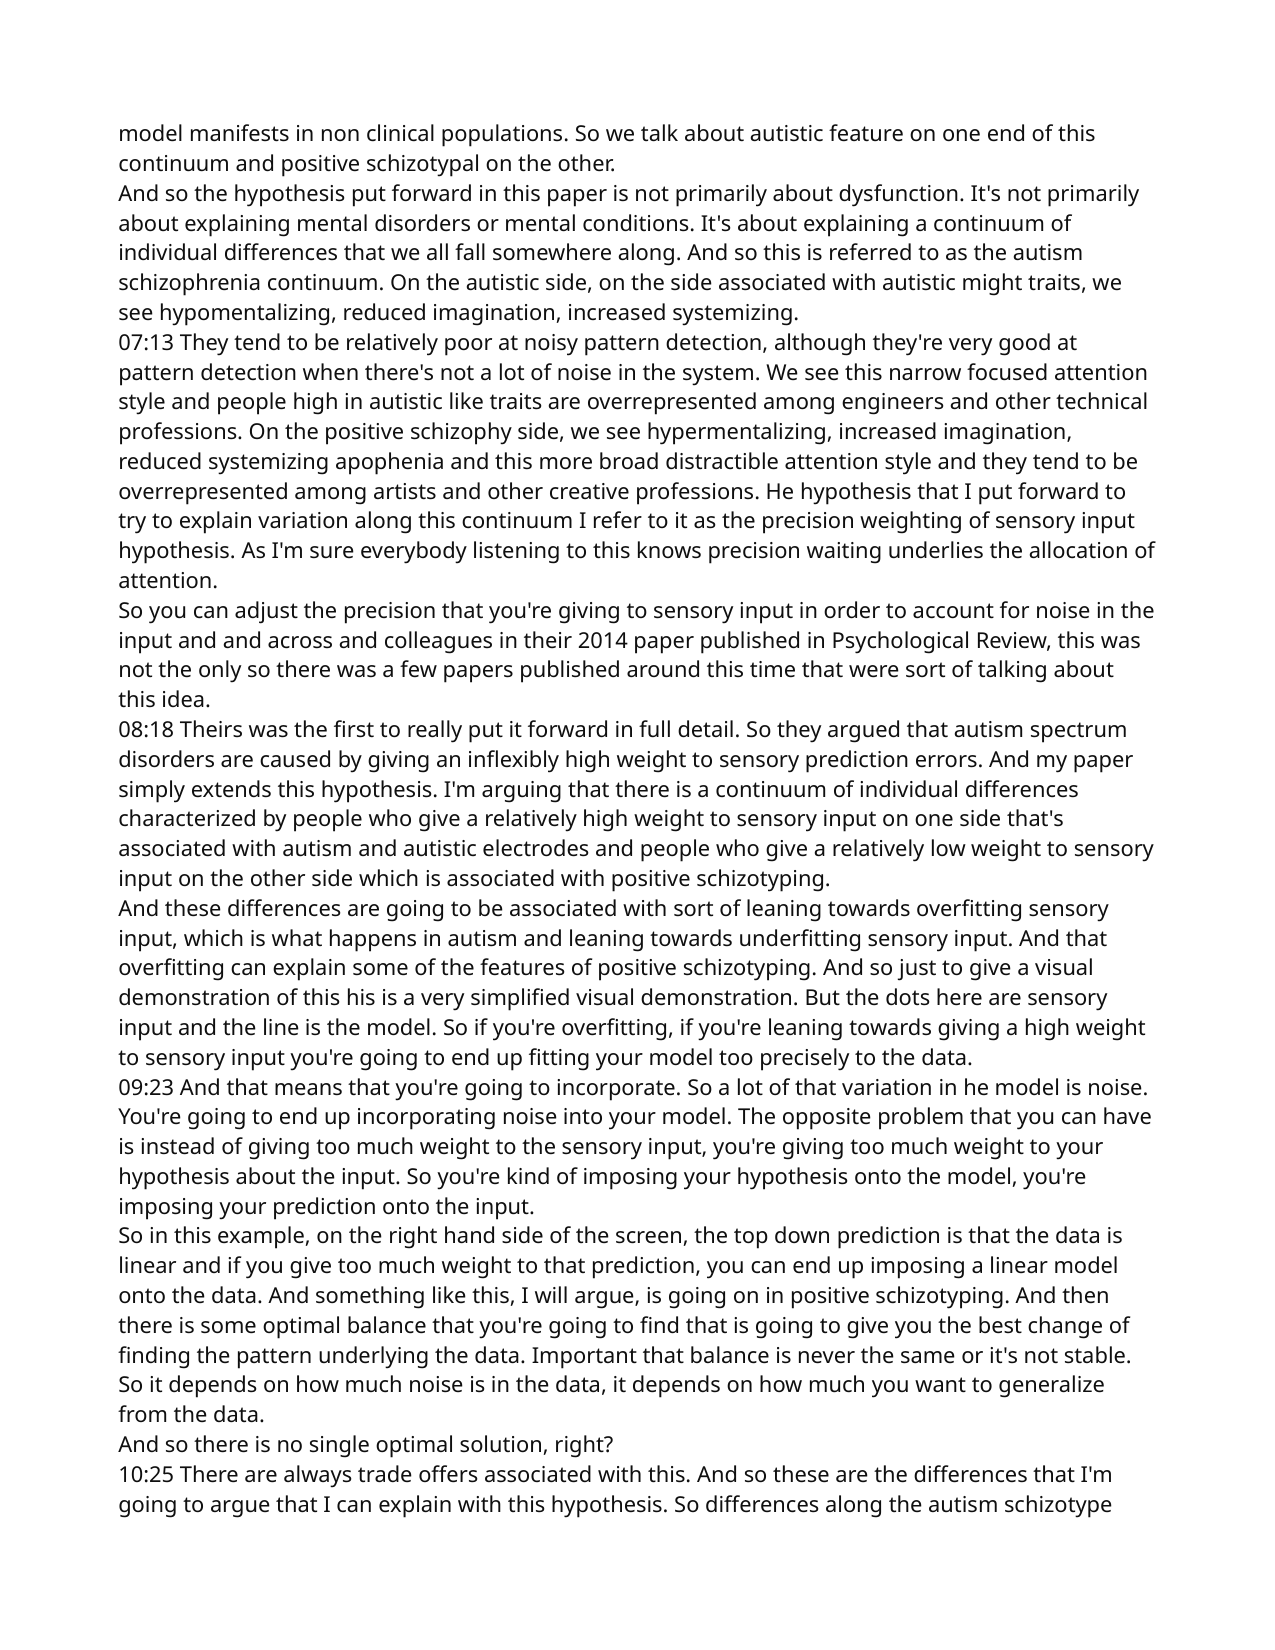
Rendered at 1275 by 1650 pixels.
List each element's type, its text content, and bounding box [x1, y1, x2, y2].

text 09:23 And that means that you're going to incorporate. So a lot of that variation in he model is noise. You're going to end up incorporating noise into your model. The opposite problem that you can have is instead of giving too much weight to the sensory input, you're giving too much weight to your hypothesis about the input. So you're kind of imposing your hypothesis onto the model, you're imposing your prediction onto the input. [118, 1071, 1157, 1220]
text So in this example, on the right hand side of the screen, the top down prediction is that the data is linear and if you give too much weight to that prediction, you can end up imposing a linear model onto the data. And something like this, I will argue, is going on in positive schizotyping. And then there is some optimal balance that you're going to find that is going to give you the best change of finding the pattern underlying the data. Important that balance is never the same or it's not stable. So it depends on how much noise is in the data, it depends on how much you want to generalize from the data. [118, 1220, 1157, 1429]
text 08:18 Theirs was the first to really put it forward in full detail. So they argued that autism spectrum disorders are caused by giving an inflexibly high weight to sensory prediction errors. And my paper simply extends this hypothesis. I'm arguing that there is a continuum of individual differences characterized by people who give a relatively high weight to sensory input on one side that's associated with autism and autistic electrodes and people who give a relatively low weight to sensory input on the other side which is associated with positive schizotyping. [118, 714, 1157, 893]
text So you can adjust the precision that you're giving to sensory input in order to account for noise in the input and and across and colleagues in their 2014 paper published in Psychological Review, this was not the only so there was a few papers published around this time that were sort of talking about this idea. [118, 595, 1157, 714]
text 10:25 There are always trade offers associated with this. And so these are the differences that I'm going to argue that I can explain with this hypothesis. So differences along the autism schizotype [118, 1459, 1157, 1518]
text model manifests in non clinical populations. So we talk about autistic feature on one end of this continuum and positive schizotypal on the other. [118, 118, 1157, 178]
text And so there is no single optimal solution, right? [118, 1429, 1157, 1459]
text And so the hypothesis put forward in this paper is not primarily about dysfunction. It's not primarily about explaining mental disorders or mental conditions. It's about explaining a continuum of individual differences that we all fall somewhere along. And so this is referred to as the autism schizophrenia continuum. On the autistic side, on the side associated with autistic might traits, we see hypomentalizing, reduced imagination, increased systemizing. [118, 178, 1157, 327]
text 07:13 They tend to be relatively poor at noisy pattern detection, although they're very good at pattern detection when there's not a lot of noise in the system. We see this narrow focused attention style and people high in autistic like traits are overrepresented among engineers and other technical professions. On the positive schizophy side, we see hypermentalizing, increased imagination, reduced systemizing apophenia and this more broad distractible attention style and they tend to be overrepresented among artists and other creative professions. He hypothesis that I put forward to try to explain variation along this continuum I refer to it as the precision weighting of sensory input hypothesis. As I'm sure everybody listening to this knows precision waiting underlies the allocation of attention. [118, 327, 1157, 595]
text And these differences are going to be associated with sort of leaning towards overfitting sensory input, which is what happens in autism and leaning towards underfitting sensory input. And that overfitting can explain some of the features of positive schizotyping. And so just to give a visual demonstration of this his is a very simplified visual demonstration. But the dots here are sensory input and the line is the model. So if you're overfitting, if you're leaning towards giving a high weight to sensory input you're going to end up fitting your model too precisely to the data. [118, 893, 1157, 1071]
